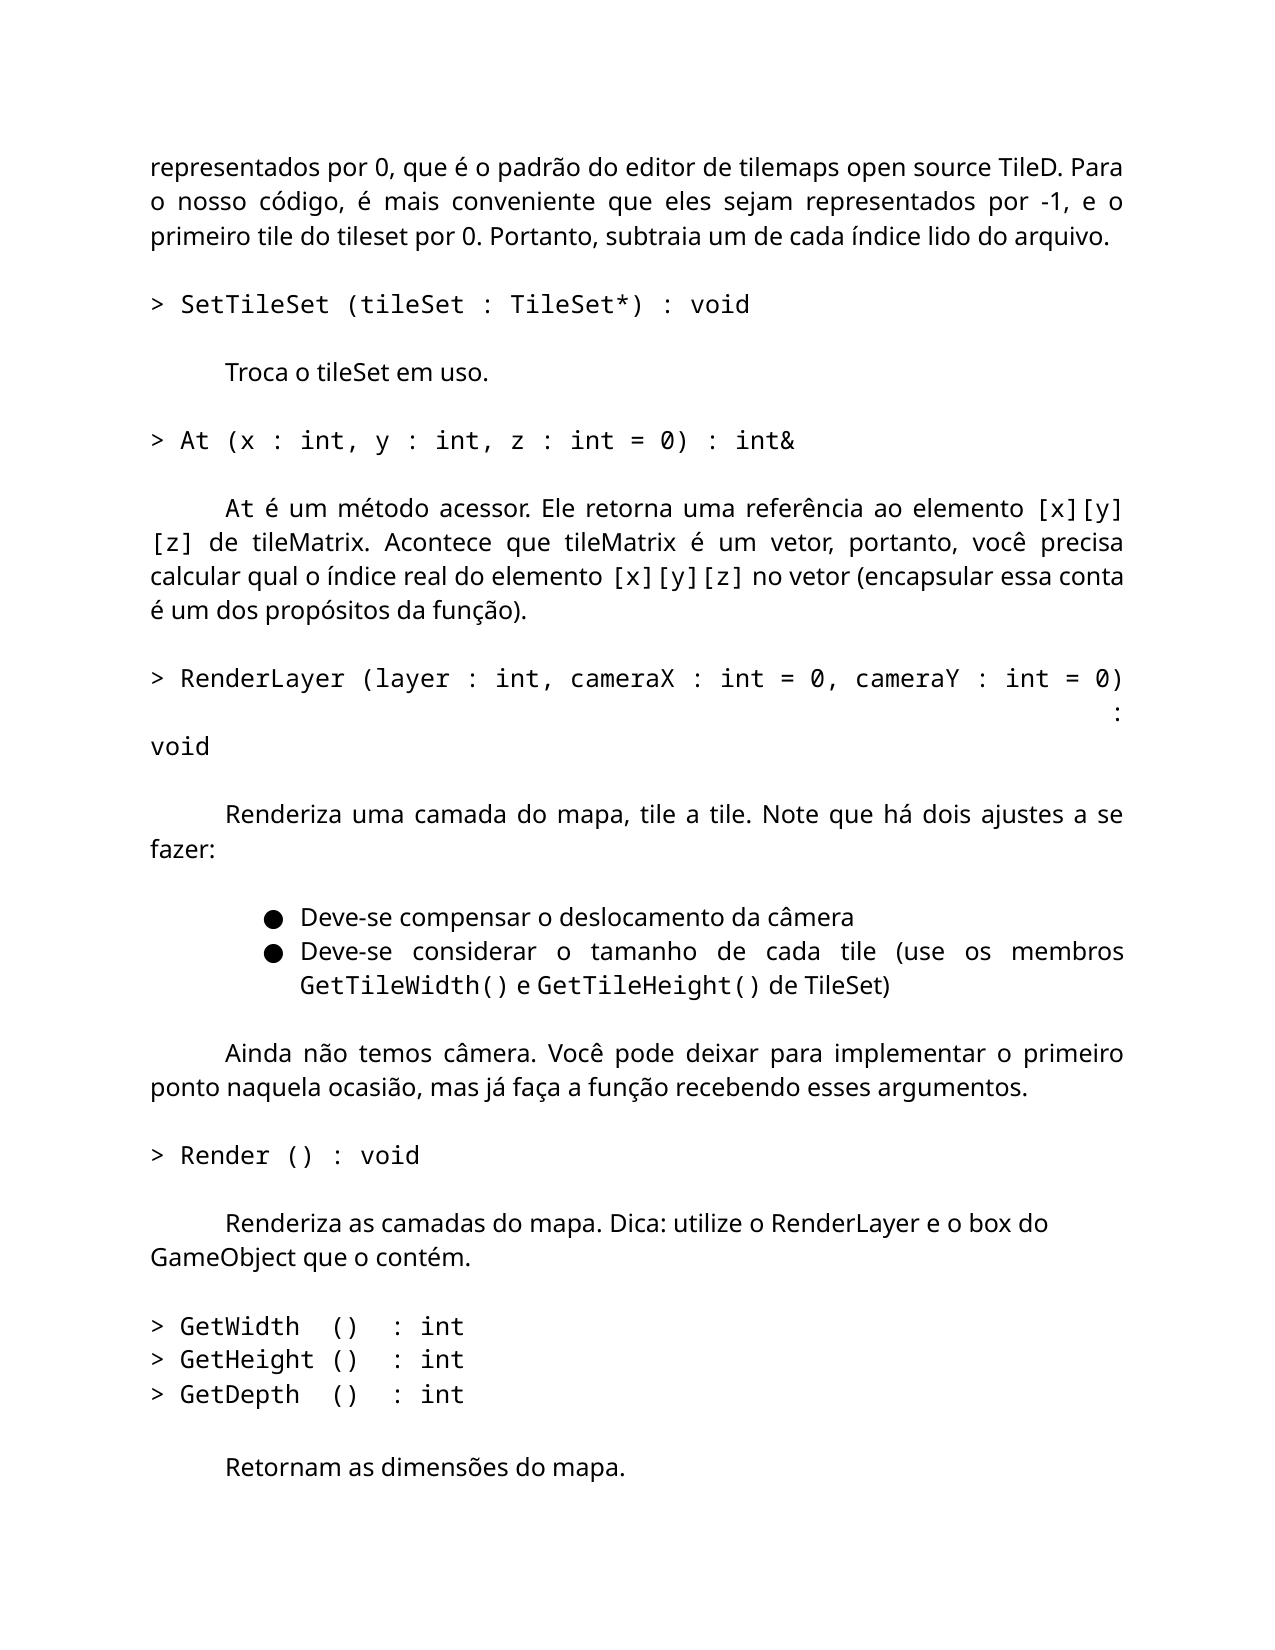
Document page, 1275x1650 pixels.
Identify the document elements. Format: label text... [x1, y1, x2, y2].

text Renderiza as camadas do mapa. Dica: utilize o RenderLayer e o box do GameObject que o contém. [150, 1206, 1125, 1274]
text > RenderLayer (layer : int, cameraX : int = 0, cameraY : int = 0) [150, 661, 1125, 695]
list Deve-se considerar o tamanho de cada tile (use os membros GetTileWidth() e GetTileHeight() de TileSet) [262, 933, 1125, 1002]
text representados por 0, que é o padrão do editor de tilemaps open source TileD. Para o nosso código, é mais conveniente que eles sejam representados por -1, e o primeiro tile do tileset por 0. Portanto, subtraia um de cada índice lido do arquivo. [150, 150, 1125, 252]
text : void [150, 695, 1125, 763]
text Troca o tileSet em uso. [150, 354, 1125, 388]
text > GetHeight () : int [150, 1342, 1125, 1376]
text > SetTileSet (tileSet : TileSet*) : void [150, 286, 1125, 320]
text > GetWidth () : int [150, 1308, 1125, 1342]
list Deve-se compensar o deslocamento da câmera [262, 899, 1125, 933]
text > At (x : int, y : int, z : int = 0) : int& [150, 422, 1125, 457]
text > Render () : void [150, 1138, 1125, 1172]
text At é um método acessor. Ele retorna uma referência ao elemento [x][y][z] de tileMatrix. Acontece que tileMatrix é um vetor, portanto, você precisa calcular qual o índice real do elemento [x][y][z] no vetor (encapsular essa conta é um dos propósitos da função). [150, 491, 1125, 627]
text Renderiza uma camada do mapa, tile a tile. Note que há dois ajustes a se fazer: [150, 797, 1125, 865]
text Retornam as dimensões do mapa. [150, 1449, 1125, 1483]
text > GetDepth () : int [150, 1376, 1125, 1410]
text Ainda não temos câmera. Você pode deixar para implementar o primeiro ponto naquela ocasião, mas já faça a função recebendo esses argumentos. [150, 1036, 1125, 1104]
